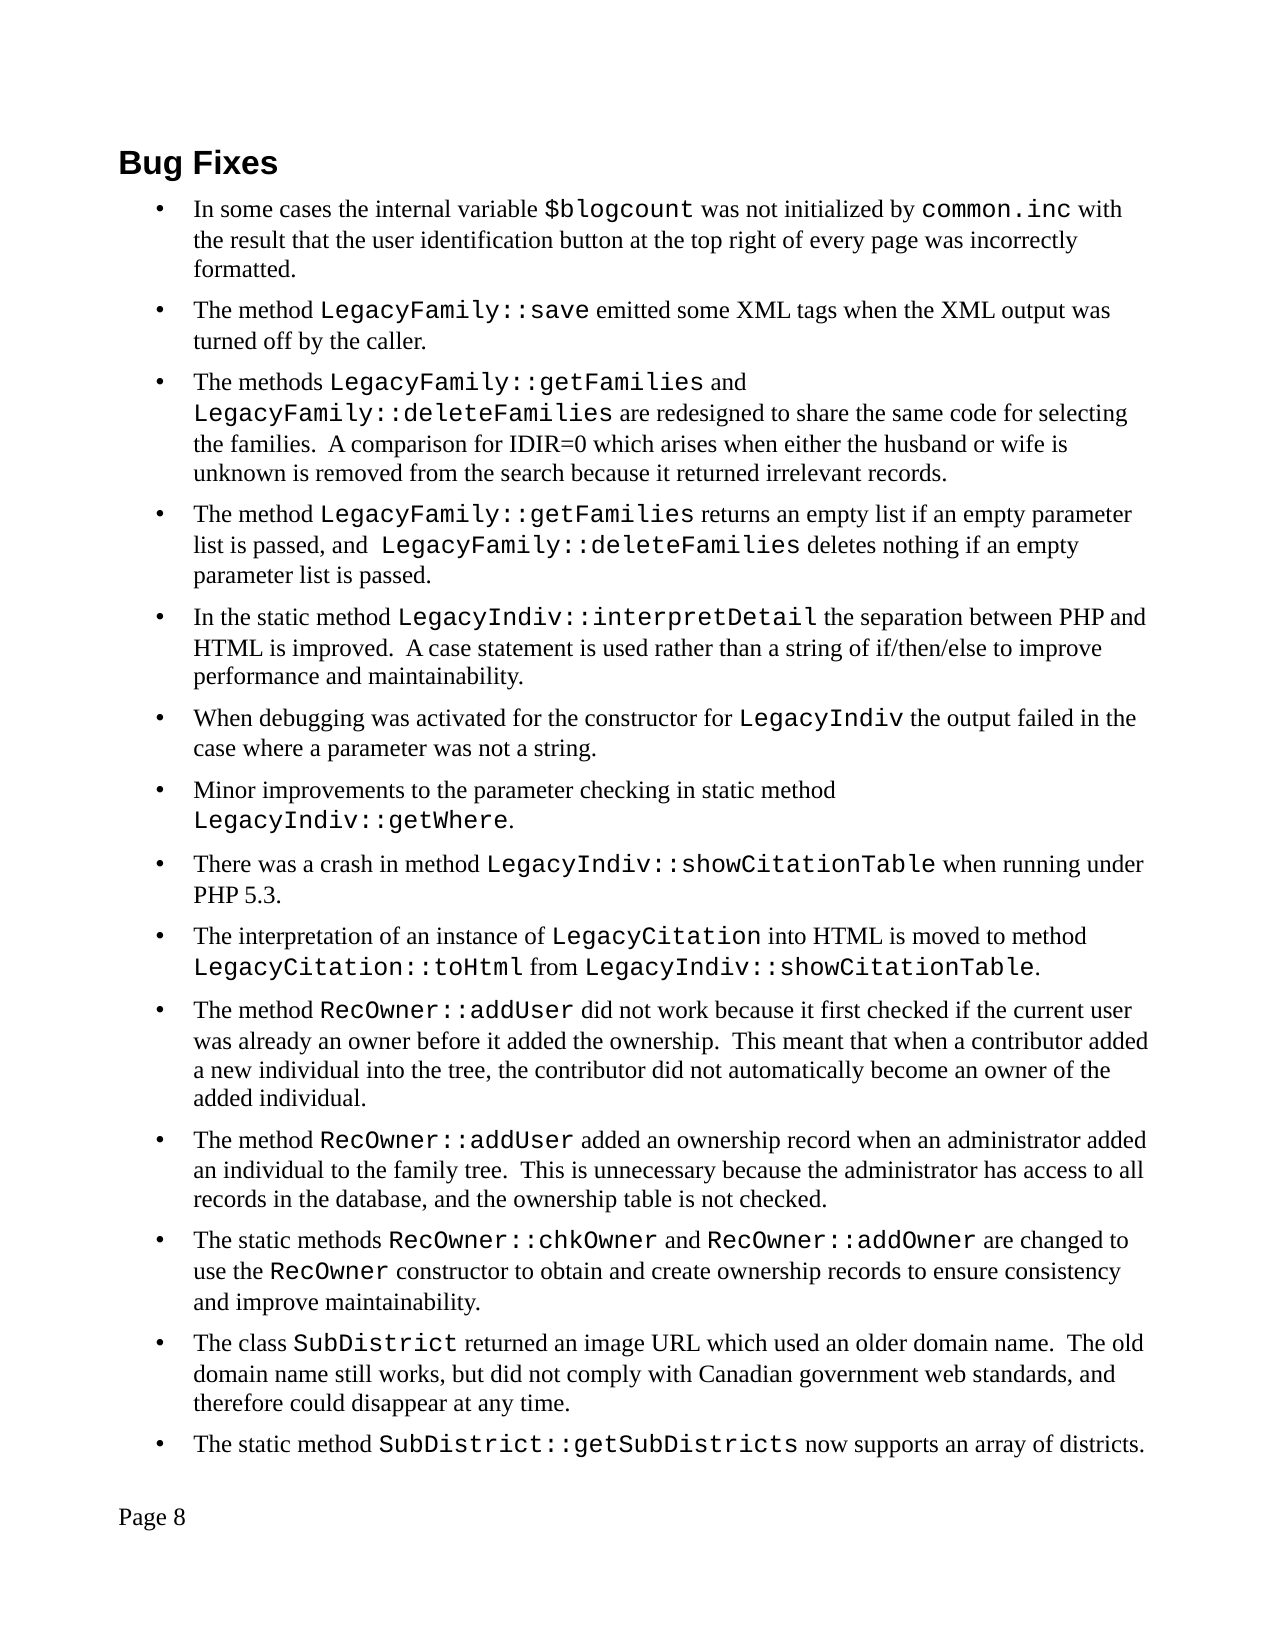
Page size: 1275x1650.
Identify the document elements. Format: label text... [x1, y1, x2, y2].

list The static methods RecOwner::chkOwner and RecOwner::addOwner are changed to use the RecOwner constructor to obtain and create ownership records to ensure consistency and improve maintainability. [156, 1226, 1157, 1316]
subtitle Bug Fixes [118, 143, 1157, 182]
list The static method SubDistrict::getSubDistricts now supports an array of districts. [156, 1429, 1157, 1460]
list The method LegacyFamily::save emitted some XML tags when the XML output was turned off by the caller. [156, 295, 1157, 355]
list Minor improvements to the parameter checking in static method LegacyIndiv::getWhere. [156, 775, 1157, 836]
list The class SubDistrict returned an image URL which used an older domain name. The old domain name still works, but did not comply with Canadian government web standards, and therefore could disappear at any time. [156, 1328, 1157, 1417]
list In the static method LegacyIndiv::interpretDetail the separation between PHP and HTML is improved. A case statement is used rather than a string of if/then/else to improve performance and maintainability. [156, 602, 1157, 690]
list In some cases the internal variable $blogcount was not initialized by common.inc with the result that the user identification button at the top right of every page was incorrectly formatted. [156, 194, 1157, 283]
list The methods LegacyFamily::getFamilies and LegacyFamily::deleteFamilies are redesigned to share the same code for selecting the families. A comparison for IDIR=0 which arises when either the husband or wife is unknown is removed from the search because it returned irrelevant records. [156, 367, 1157, 486]
list The method LegacyFamily::getFamilies returns an empty list if an empty parameter list is passed, and LegacyFamily::deleteFamilies deletes nothing if an empty parameter list is passed. [156, 499, 1157, 589]
list The method RecOwner::addUser did not work because it first checked if the current user was already an owner before it added the ownership. This meant that when a contributor added a new individual into the tree, the contributor did not automatically become an owner of the added individual. [156, 995, 1157, 1112]
list The interpretation of an instance of LegacyCitation into HTML is moved to method LegacyCitation::toHtml from LegacyIndiv::showCitationTable. [156, 921, 1157, 983]
list The method RecOwner::addUser added an ownership record when an administrator added an individual to the family tree. This is unnecessary because the administrator has access to all records in the database, and the ownership table is not checked. [156, 1125, 1157, 1213]
list When debugging was activated for the constructor for LegacyIndiv the output failed in the case where a parameter was not a string. [156, 703, 1157, 762]
list There was a crash in method LegacyIndiv::showCitationTable when running under PHP 5.3. [156, 849, 1157, 908]
